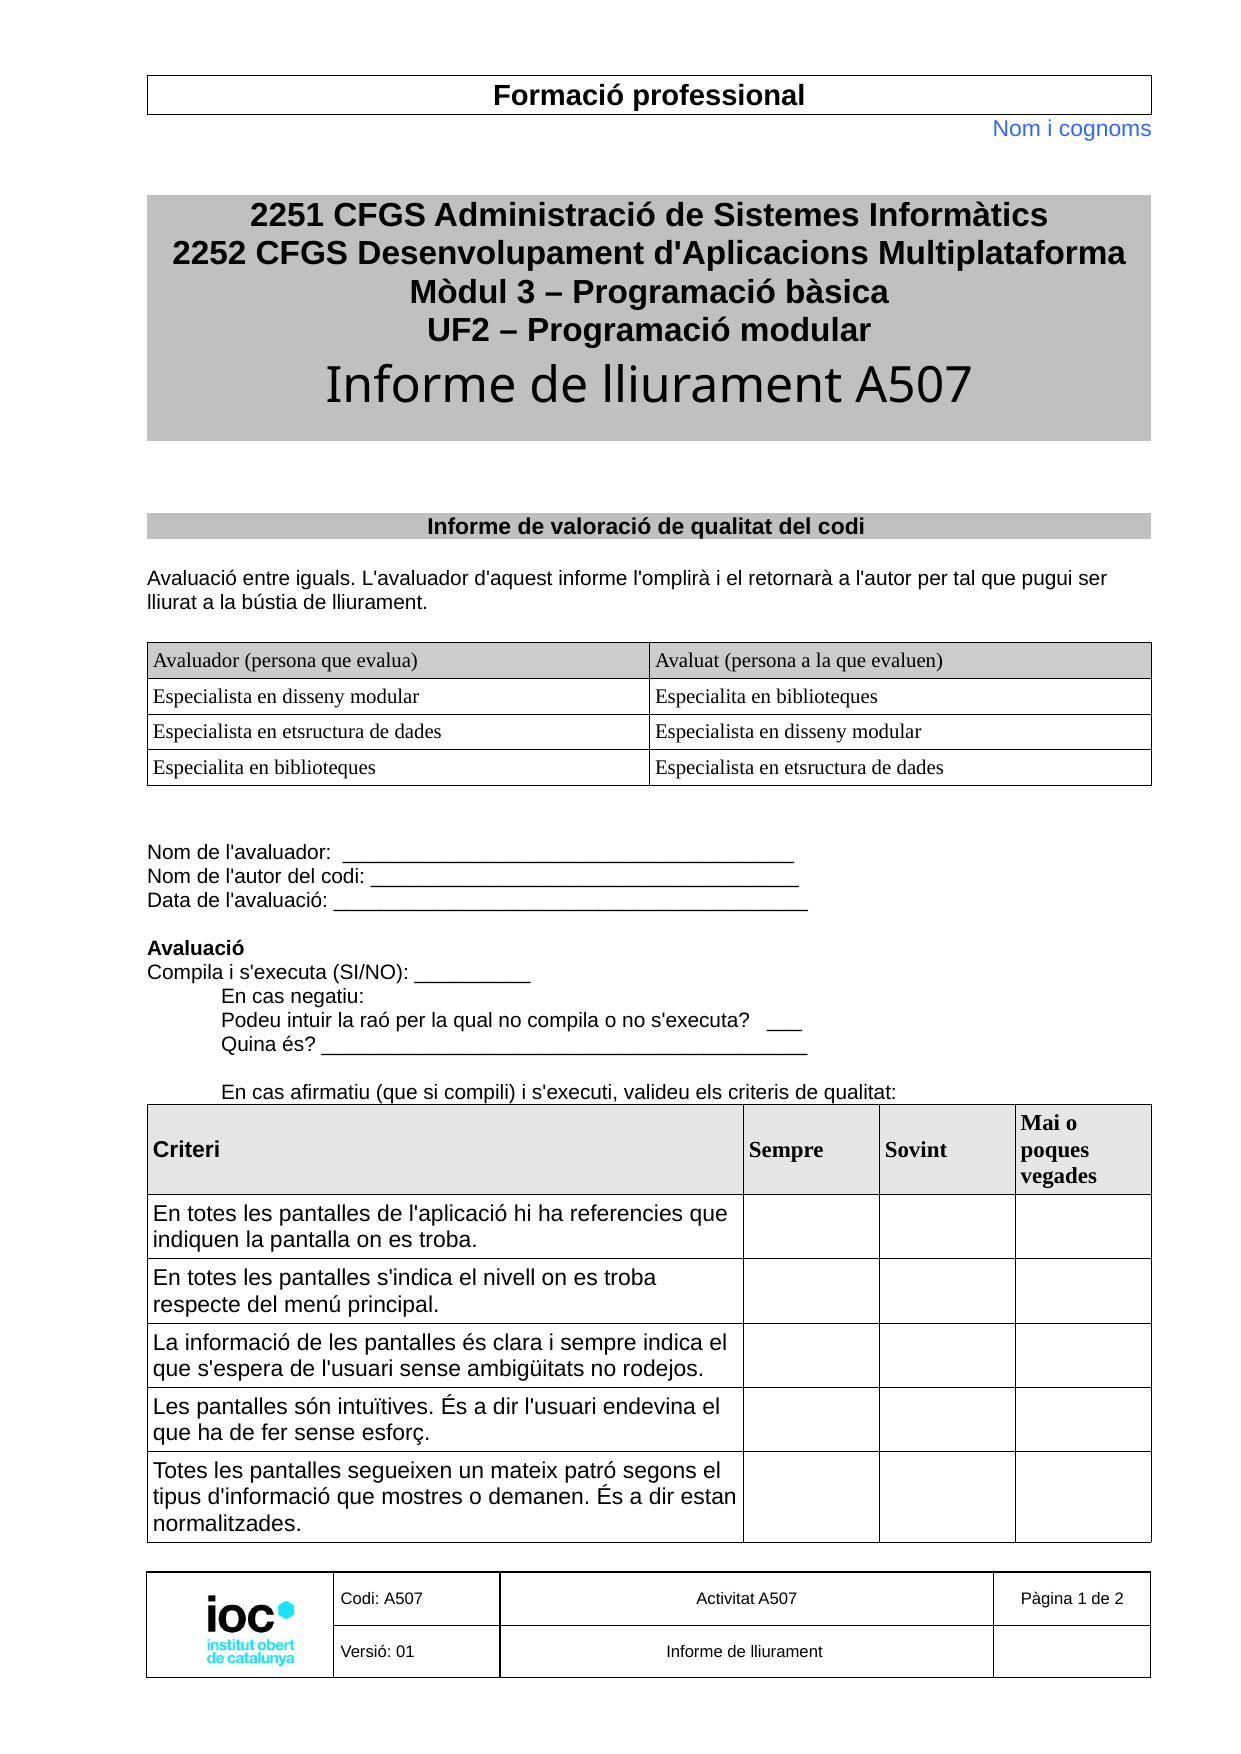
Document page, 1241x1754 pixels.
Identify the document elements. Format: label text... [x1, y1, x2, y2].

table_cell Especialista en etsructura de dades [650, 750, 1151, 785]
table_header Sovint [880, 1105, 1015, 1194]
table_cell [1016, 1452, 1151, 1542]
table_cell En totes les pantalles s'indica el nivell on es troba respecte del menú principal. [148, 1259, 743, 1323]
table_cell [880, 1452, 1015, 1542]
text Informe de lliurament A507 [147, 349, 1151, 417]
text Informe de valoració de qualitat del codi [147, 513, 1151, 539]
table_cell [744, 1388, 879, 1451]
table_header Sempre [744, 1105, 879, 1194]
table_header Avaluador (persona que evalua) [148, 643, 649, 678]
text Compila i s'executa (SI/NO): __________ [147, 960, 1151, 984]
table_cell En totes les pantalles de l'aplicació hi ha referencies que indiquen la pantalla on es troba. [148, 1195, 743, 1258]
table_cell Les pantalles són intuïtives. És a dir l'usuari endevina el que ha de fer sense esforç. [148, 1388, 743, 1451]
table_cell [744, 1324, 879, 1387]
table_cell [744, 1259, 879, 1323]
table_cell [880, 1195, 1015, 1258]
table_header Avaluat (persona a la que evaluen) [650, 643, 1151, 678]
table_header Mai o poques vegades [1016, 1105, 1151, 1194]
text En cas negatiu: [221, 984, 1151, 1008]
table_cell Especialista en disseny modular [148, 679, 649, 713]
table_cell Especialista en disseny modular [650, 715, 1151, 749]
table_header Criteri [148, 1105, 743, 1194]
table_cell [1016, 1259, 1151, 1323]
text Data de l'avaluació: _________________________________________ [147, 888, 1151, 912]
text Nom de l'autor del codi: _____________________________________ [147, 864, 1151, 888]
text Avaluació entre iguals. L'avaluador d'aquest informe l'omplirà i el retornarà a l'autor per tal que pugui ser lliurat a la bústia de lliurament. [147, 566, 1151, 613]
table_cell [1016, 1195, 1151, 1258]
table_cell Especialita en biblioteques [148, 750, 649, 785]
table_cell [744, 1452, 879, 1542]
table_cell [1016, 1324, 1151, 1387]
table_cell [880, 1388, 1015, 1451]
text Quina és? __________________________________________ [221, 1032, 1151, 1056]
subtitle UF2 – Programació modular [147, 310, 1151, 349]
table_cell [1016, 1388, 1151, 1451]
table_cell La informació de les pantalles és clara i sempre indica el que s'espera de l'usuari sense ambigüitats no rodejos. [148, 1324, 743, 1387]
subtitle Mòdul 3 – Programació bàsica [147, 272, 1151, 310]
table_cell [880, 1324, 1015, 1387]
table_cell [880, 1259, 1015, 1323]
text Avaluació [147, 936, 1151, 960]
text 2252 CFGS Desenvolupament d'Aplicacions Multiplataforma [147, 233, 1151, 272]
table_cell Especialita en biblioteques [650, 679, 1151, 713]
text Nom de l'avaluador: _______________________________________ [147, 840, 1151, 864]
text En cas afirmatiu (que si compili) i s'executi, valideu els criteris de qualitat: [221, 1079, 1151, 1103]
table_cell Especialista en etsructura de dades [148, 715, 649, 749]
text Podeu intuir la raó per la qual no compila o no s'executa? ___ [221, 1008, 1151, 1032]
table_cell Totes les pantalles segueixen un mateix patró segons el tipus d'informació que mostres o demanen. És a dir estan normalitzades. [148, 1452, 743, 1542]
picture [194, 1581, 308, 1677]
table_cell [744, 1195, 879, 1258]
text 2251 CFGS Administració de Sistemes Informàtics [147, 195, 1151, 233]
